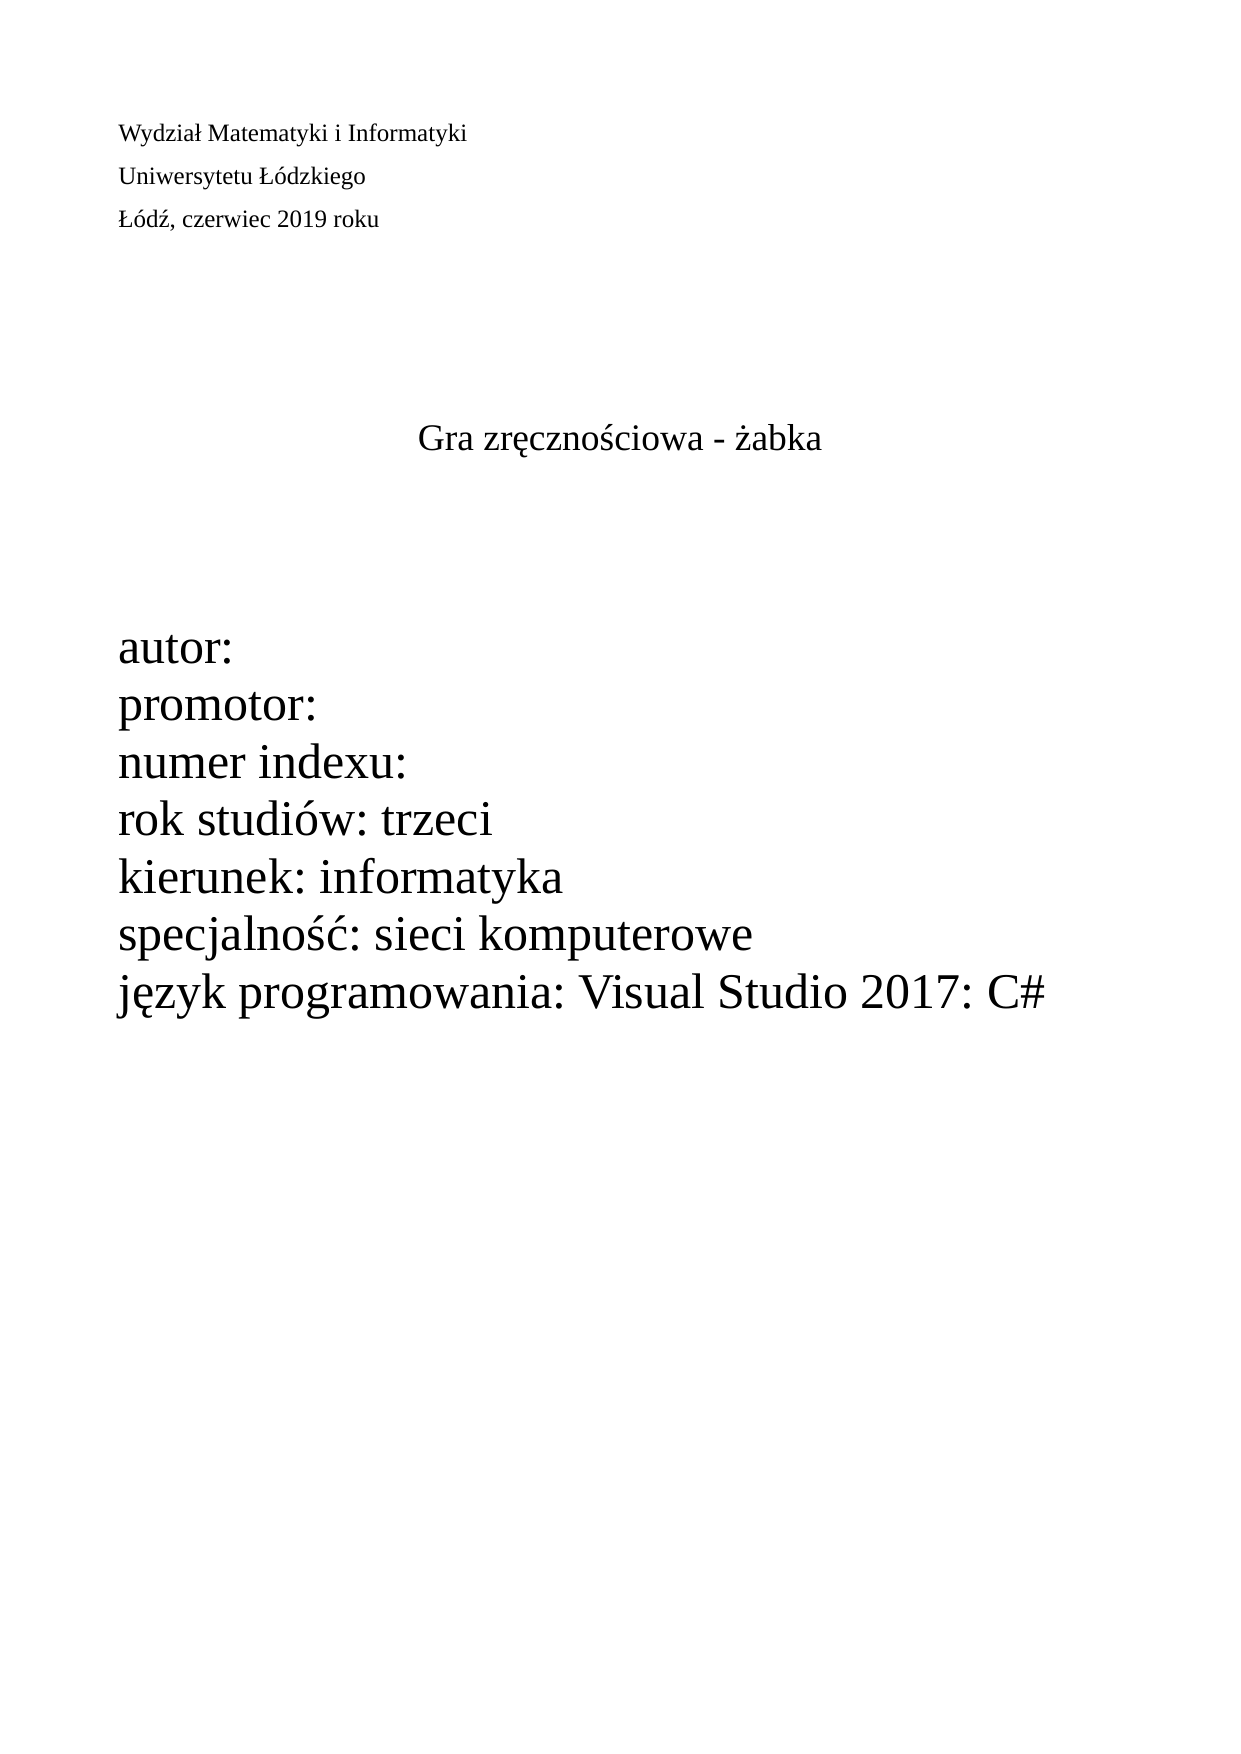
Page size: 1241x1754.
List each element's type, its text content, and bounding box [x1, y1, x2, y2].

text rok studiów: trzeci [118, 789, 1122, 846]
text promotor: [118, 674, 1122, 731]
text autor: [118, 616, 1122, 674]
text język programowania: Visual Studio 2017: C# [118, 961, 1122, 1019]
text Wydział Matematyki i Informatyki [118, 118, 1122, 147]
text Uniwersytetu Łódzkiego [118, 161, 1122, 190]
text kierunek: informatyka [118, 846, 1122, 904]
text Łódź, czerwiec 2019 roku [118, 204, 1122, 233]
text Gra zręcznościowa - żabka [118, 415, 1122, 458]
text specjalność: sieci komputerowe [118, 904, 1122, 961]
text numer indexu: [118, 731, 1122, 789]
